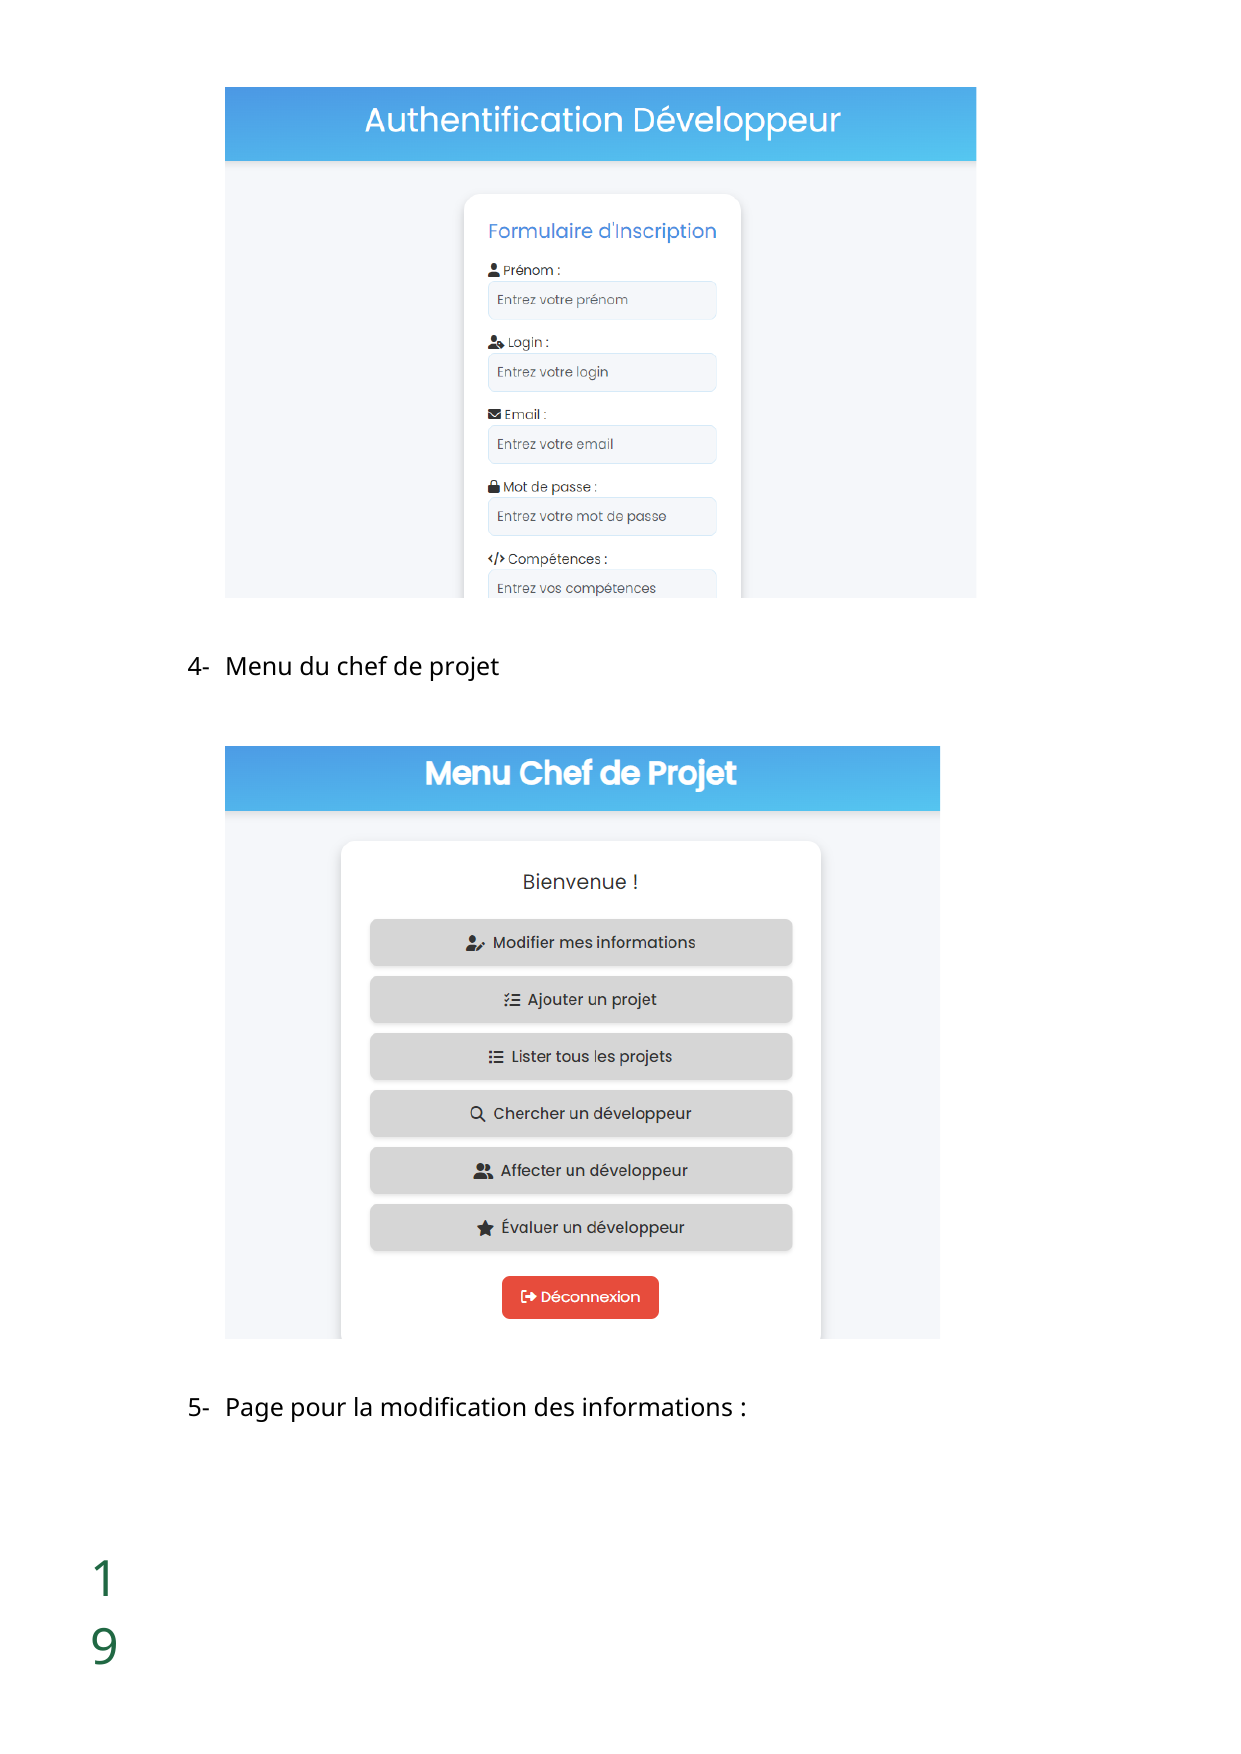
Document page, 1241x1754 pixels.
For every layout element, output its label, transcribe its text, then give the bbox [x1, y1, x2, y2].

list Menu du chef de projet [187, 649, 865, 683]
list Page pour la modification des informations : [187, 1390, 865, 1424]
